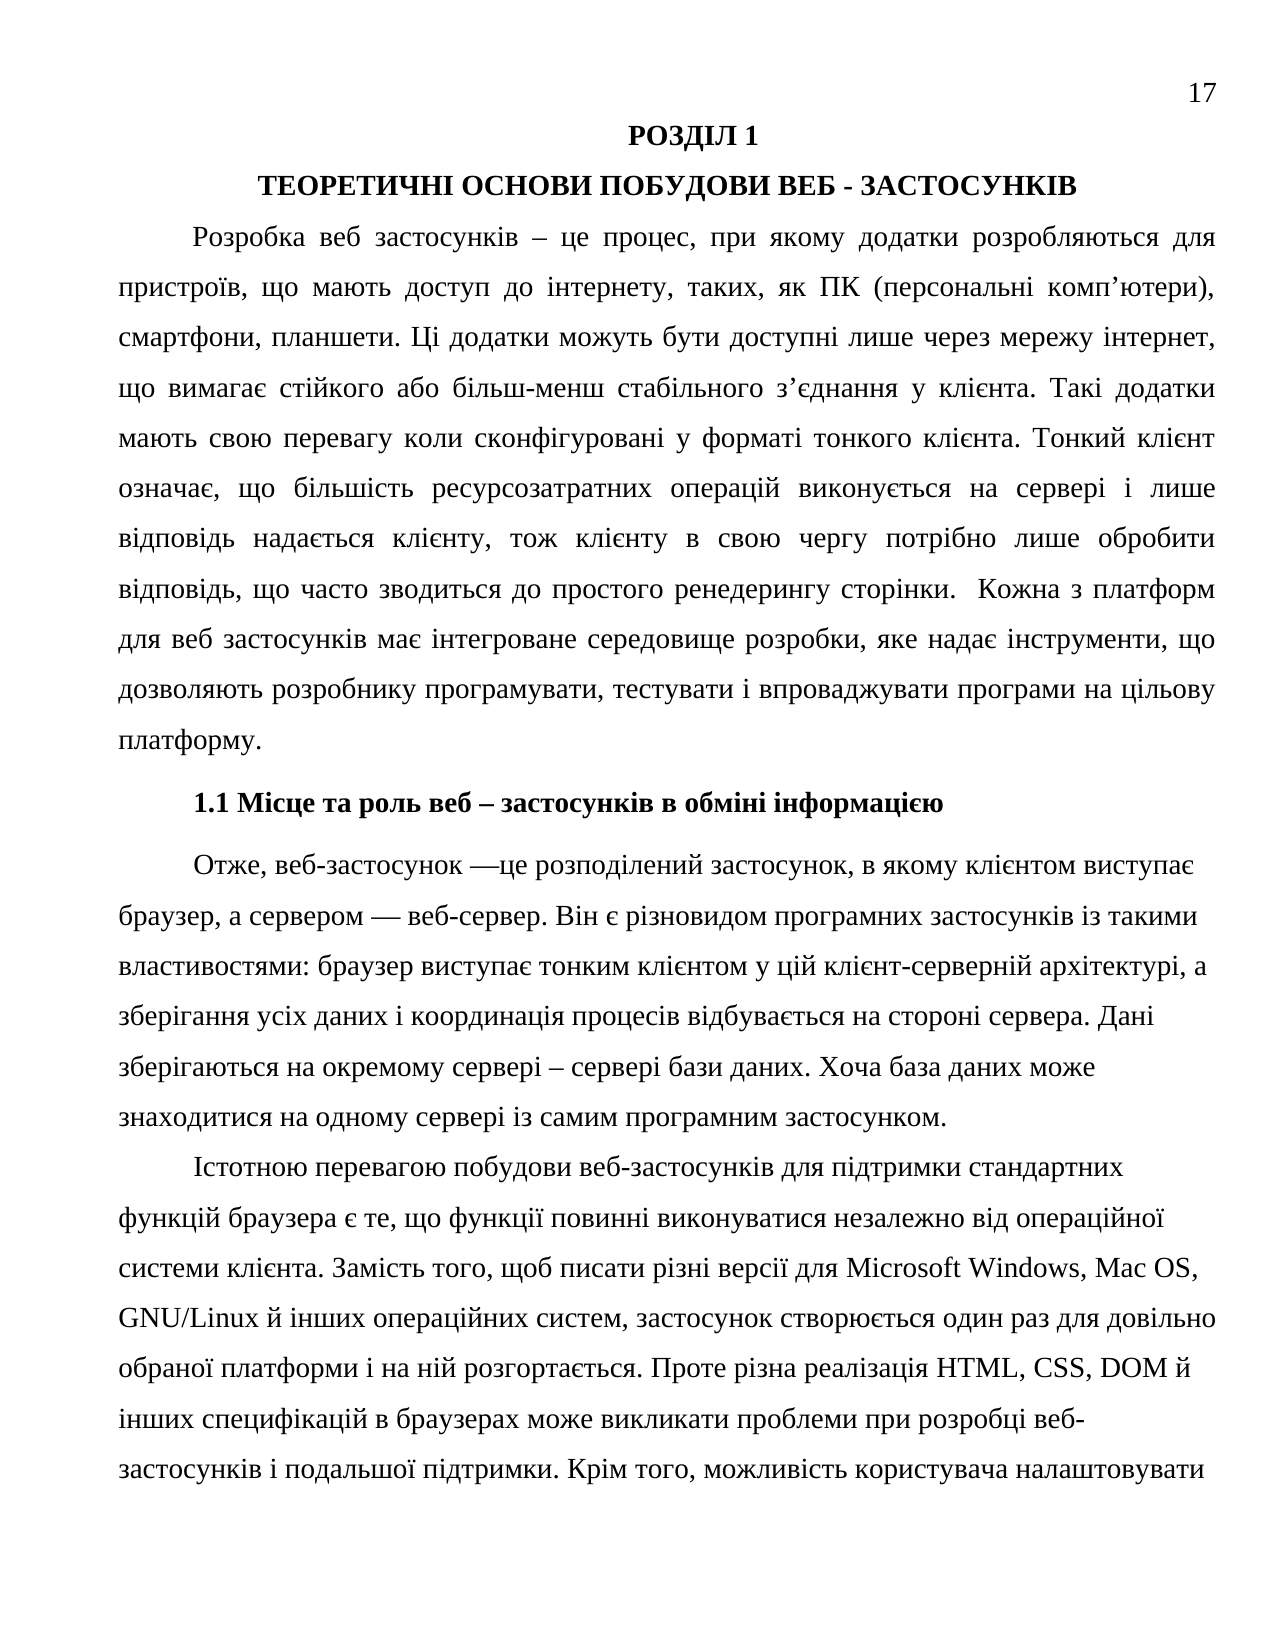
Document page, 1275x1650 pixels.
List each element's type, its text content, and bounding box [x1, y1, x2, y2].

text Розробка веб застосунків – це процес, при якому додатки розробляються для пристроїв, що мають доступ до інтернету, таких, як ПК (персональні комп’ютери), смартфони, планшети. Ці додатки можуть бути доступні лише через мережу інтернет, що вимагає стійкого або більш-менш стабільного з’єднання у клієнта. Такі додатки мають свою перевагу коли сконфігуровані у форматі тонкого клієнта. Тонкий клієнт означає, що більшість ресурсозатратних операцій виконується на сервері і лише відповідь надається клієнту, тож клієнту в свою чергу потрібно лише обробити відповідь, що часто зводиться до простого ренедерингу сторінки. Кожна з платформ для веб застосунків має інтегроване середовище розробки, яке надає інструменти, що дозволяють розробнику програмувати, тестувати і впроваджувати програми на цільову платформу. [118, 219, 1217, 755]
subtitle РОЗДІЛ 1 ТЕОРЕТИЧНІ ОСНОВИ ПОБУДОВИ ВЕБ - ЗАСТОСУНКІВ [118, 118, 1217, 202]
text Істотною перевагою побудови веб-застосунків для підтримки стандартних функцій браузера є те, що функції повинні виконуватися незалежно від операційної системи клієнта. Замість того, щоб писати різні версії для Microsoft Windows, Mac OS, GNU/Linux й інших операційних систем, застосунок створюється один раз для довільно обраної платформи і на ній розгортається. Проте різна реалізація HTML, CSS, DOM й інших специфікацій в браузерах може викликати проблеми при розробці веб-застосунків і подальшої підтримки. Крім того, можливість користувача налаштовувати [118, 1149, 1217, 1485]
text Отже, веб-застосунок —це розподілений застосунок, в якому клієнтом виступає браузер, а сервером — веб-сервер. Він є різновидом програмних застосунків із такими властивостями: браузер виступає тонким клієнтом у цій клієнт-серверній архітектурі, а зберігання усіх даних і координація процесів відбувається на стороні сервера. Дані зберігаються на окремому сервері – сервері бази даних. Хоча база даних може знаходитися на одному сервері із самим програмним застосунком. [118, 847, 1217, 1133]
subtitle 1.1 Місце та роль веб – застосунків в обміні інформацією [118, 785, 1217, 818]
